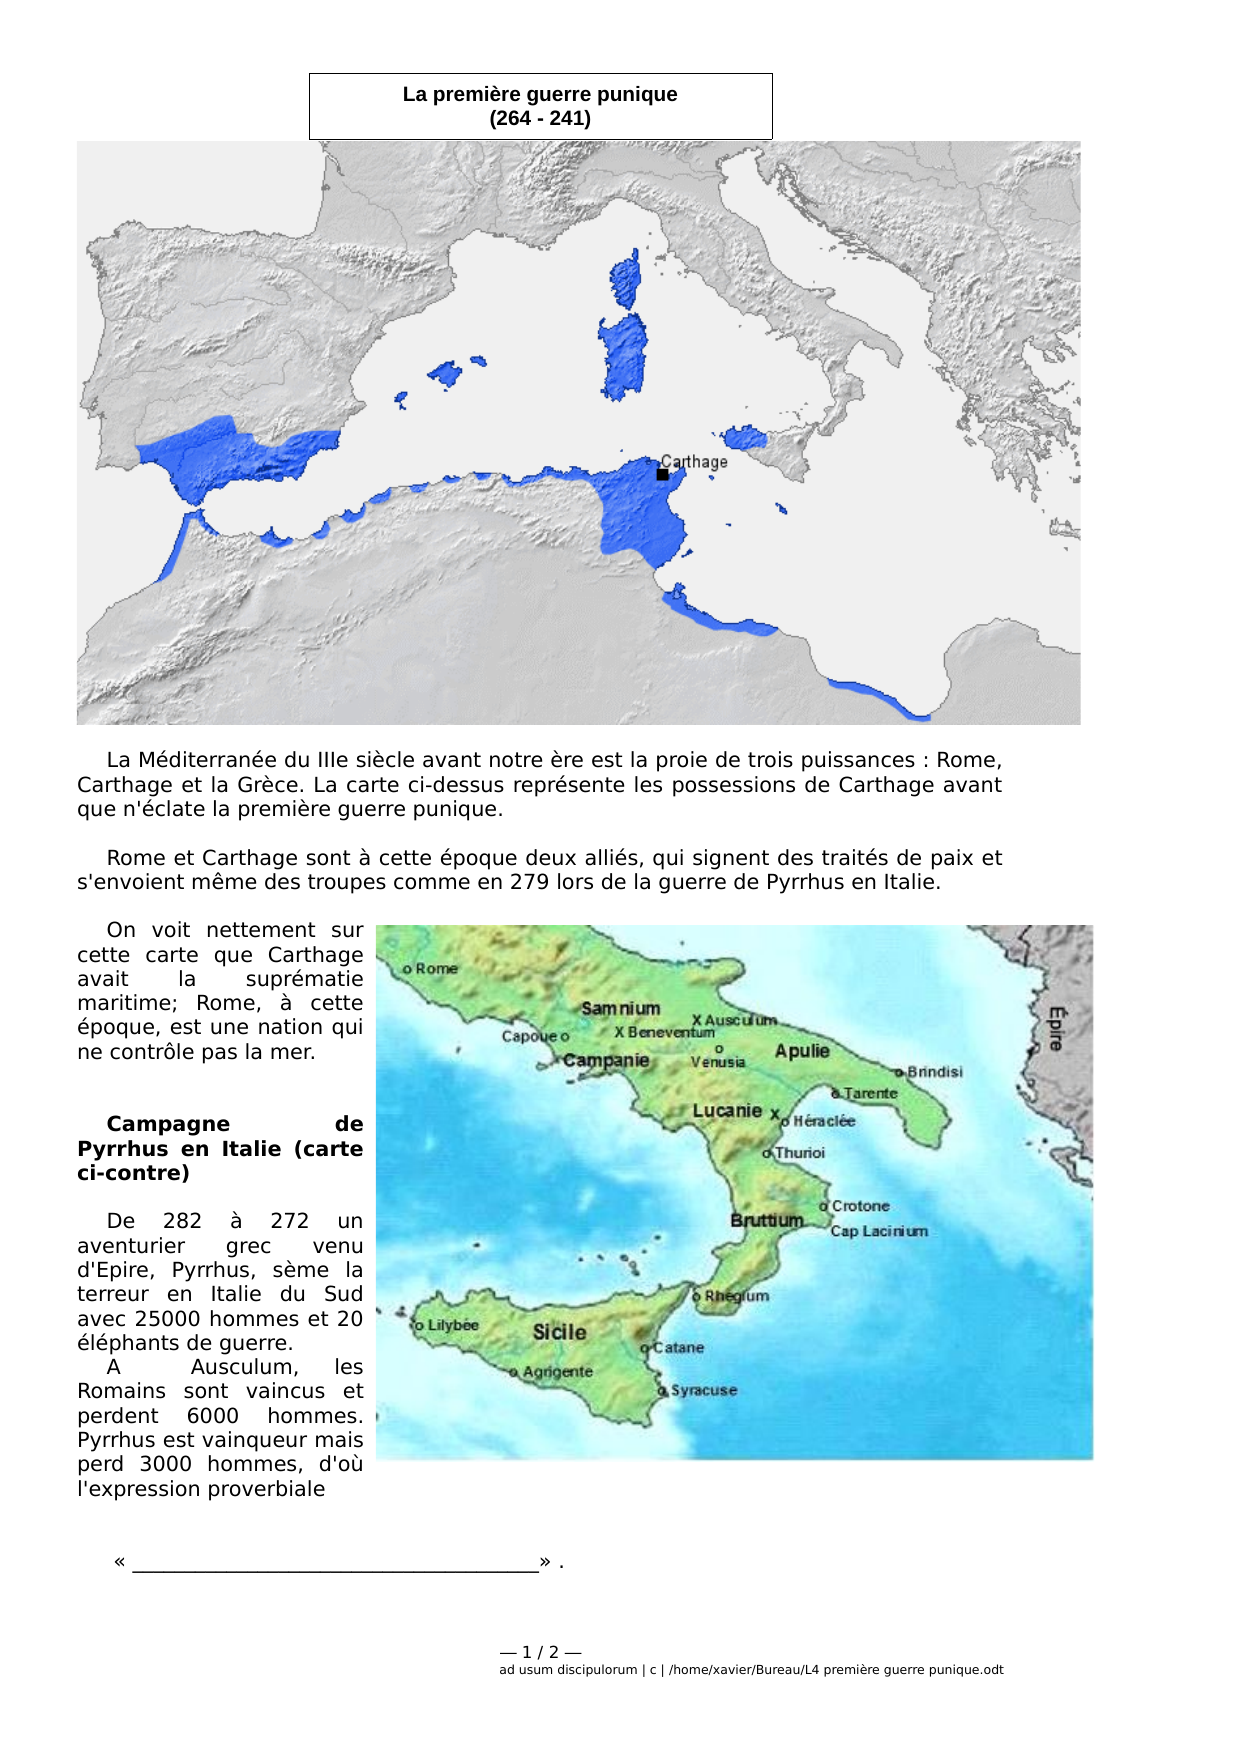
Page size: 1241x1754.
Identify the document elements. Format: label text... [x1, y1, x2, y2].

picture [375, 925, 1095, 1462]
text On voit nettement sur cette carte que Carthage avait la suprématie maritime; Rome, à cette époque, est une nation qui ne contrôle pas la mer. [77, 918, 1004, 1064]
text La Méditerranée du IIIe siècle avant notre ère est la proie de trois puissances : Rome, Carthage et la Grèce. La carte ci-dessus représente les possessions de Carthage avant que n'éclate la première guerre punique. [77, 748, 1004, 821]
picture [76, 141, 1081, 725]
text La première guerre punique [318, 82, 763, 106]
text A Ausculum, les Romains sont vaincus et perdent 6000 hommes. Pyrrhus est vainqueur mais perd 3000 hommes, d'où l'expression proverbiale [77, 1355, 1004, 1501]
text « _______________________________________» . [77, 1549, 1004, 1574]
text Campagne de Pyrrhus en Italie (carte ci-contre) [77, 1112, 375, 1185]
text Rome et Carthage sont à cette époque deux alliés, qui signent des traités de paix et s'envoient même des troupes comme en 279 lors de la guerre de Pyrrhus en Italie. [77, 846, 1004, 894]
text (264 - 241) [318, 106, 763, 130]
text De 282 à 272 un aventurier grec venu d'Epire, Pyrrhus, sème la terreur en Italie du Sud avec 25000 hommes et 20 éléphants de guerre. [77, 1209, 375, 1355]
